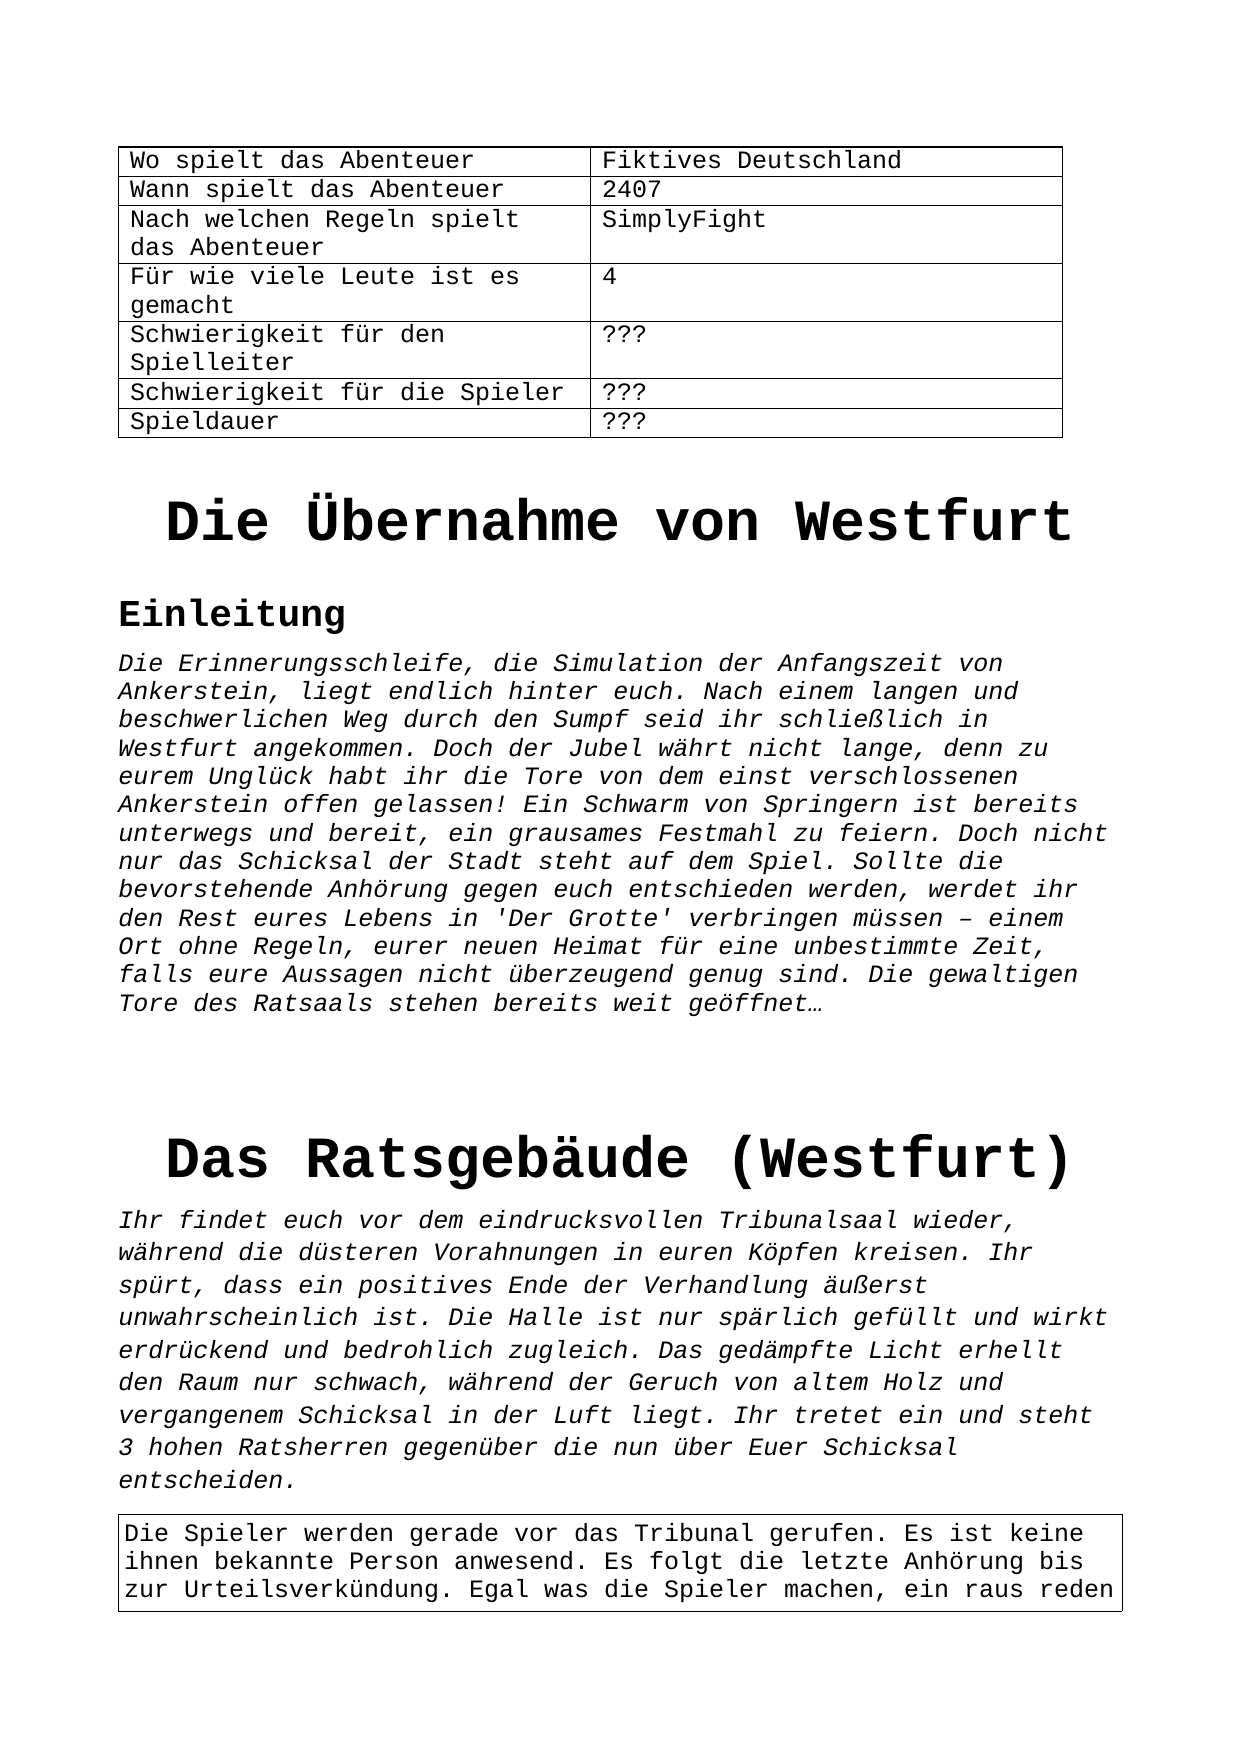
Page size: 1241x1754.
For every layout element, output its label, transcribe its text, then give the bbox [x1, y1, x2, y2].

table_header Fiktives Deutschland [591, 148, 1062, 176]
table_cell SimplyFight [591, 206, 1062, 263]
table_cell Für wie viele Leute ist es gemacht [119, 264, 590, 321]
table_header Die Spieler werden gerade vor das Tribunal gerufen. Es ist keine ihnen bekannte Person anwesend. Es folgt die letzte Anhörung bis zur Urteilsverkündung. Egal was die Spieler machen, ein raus reden [119, 1515, 1122, 1611]
table_cell Nach welchen Regeln spielt das Abenteuer [119, 206, 590, 263]
text Ihr findet euch vor dem eindrucksvollen Tribunalsaal wieder, während die düsteren Vorahnungen in euren Köpfen kreisen. Ihr spürt, dass ein positives Ende der Verhandlung äußerst unwahrscheinlich ist. Die Halle ist nur spärlich gefüllt und wirkt erdrückend und bedrohlich zugleich. Das gedämpfte Licht erhellt den Raum nur schwach, während der Geruch von altem Holz und vergangenem Schicksal in der Luft liegt. Ihr tretet ein und steht 3 hohen Ratsherren gegenüber die nun über Euer Schicksal entscheiden. [118, 1207, 1122, 1496]
table_cell Wann spielt das Abenteuer [119, 177, 590, 205]
table_cell ??? [591, 409, 1062, 437]
table_cell 2407 [591, 177, 1062, 205]
table_header Wo spielt das Abenteuer [119, 148, 590, 176]
text Die Erinnerungsschleife, die Simulation der Anfangszeit von Ankerstein, liegt endlich hinter euch. Nach einem langen und beschwerlichen Weg durch den Sumpf seid ihr schließlich in Westfurt angekommen. Doch der Jubel währt nicht lange, denn zu eurem Unglück habt ihr die Tore von dem einst verschlossenen Ankerstein offen gelassen! Ein Schwarm von Springern ist bereits unterwegs und bereit, ein grausames Festmahl zu feiern. Doch nicht nur das Schicksal der Stadt steht auf dem Spiel. Sollte die bevorstehende Anhörung gegen euch entschieden werden, werdet ihr den Rest eures Lebens in 'Der Grotte' verbringen müssen – einem Ort ohne Regeln, eurer neuen Heimat für eine unbestimmte Zeit, falls eure Aussagen nicht überzeugend genug sind. Die gewaltigen Tore des Ratsaals stehen bereits weit geöffnet… [118, 650, 1122, 1019]
table_cell Spieldauer [119, 409, 590, 437]
table_cell Schwierigkeit für die Spieler [119, 379, 590, 408]
title Das Ratsgebäude (Westfurt) [118, 1129, 1122, 1195]
table_cell ??? [591, 379, 1062, 408]
table_cell 4 [591, 264, 1062, 321]
subtitle Einleitung [118, 595, 1122, 638]
table_cell ??? [591, 322, 1062, 378]
table_cell Schwierigkeit für den Spielleiter [119, 322, 590, 378]
title Die Übernahme von Westfurt [118, 491, 1122, 557]
